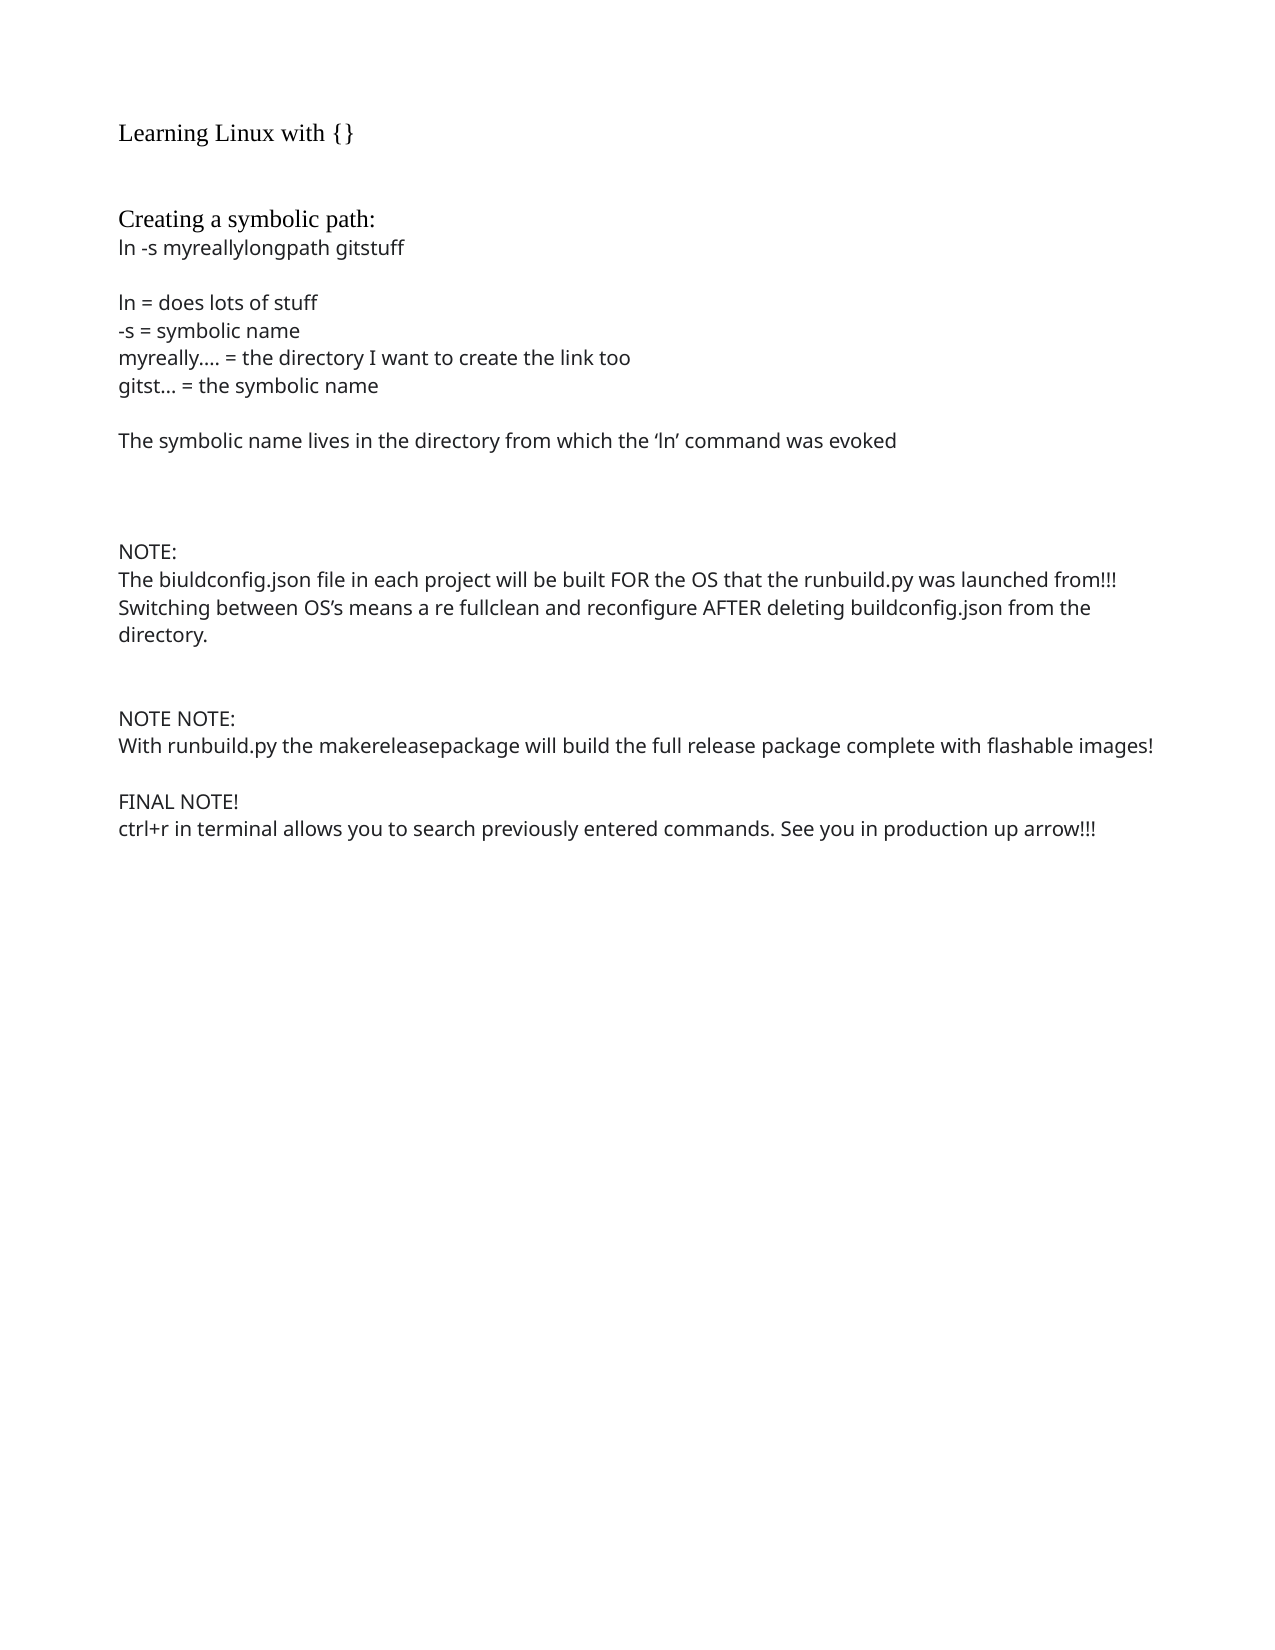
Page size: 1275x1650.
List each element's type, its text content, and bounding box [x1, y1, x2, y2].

text -s = symbolic name [118, 316, 1157, 344]
text NOTE: [118, 538, 1157, 566]
text myreally…. = the directory I want to create the link too [118, 344, 1157, 372]
text The symbolic name lives in the directory from which the ‘ln’ command was evoked [118, 427, 1157, 455]
text ctrl+r in terminal allows you to search previously entered commands. See you in production up arrow!!! [118, 815, 1157, 843]
text ln = does lots of stuff [118, 288, 1157, 316]
text gitst… = the symbolic name [118, 372, 1157, 399]
text With runbuild.py the makereleasepackage will build the full release package complete with flashable images! [118, 732, 1157, 759]
text NOTE NOTE: [118, 704, 1157, 732]
text ln -s myreallylongpath gitstuff [118, 233, 1157, 261]
text Creating a symbolic path: [118, 204, 1157, 233]
text Learning Linux with {} [118, 118, 1157, 147]
text The biuldconfig.json file in each project will be built FOR the OS that the runbuild.py was launched from!!! [118, 566, 1157, 593]
text FINAL NOTE! [118, 787, 1157, 815]
text Switching between OS’s means a re fullclean and reconfigure AFTER deleting buildconfig.json from the directory. [118, 593, 1157, 649]
